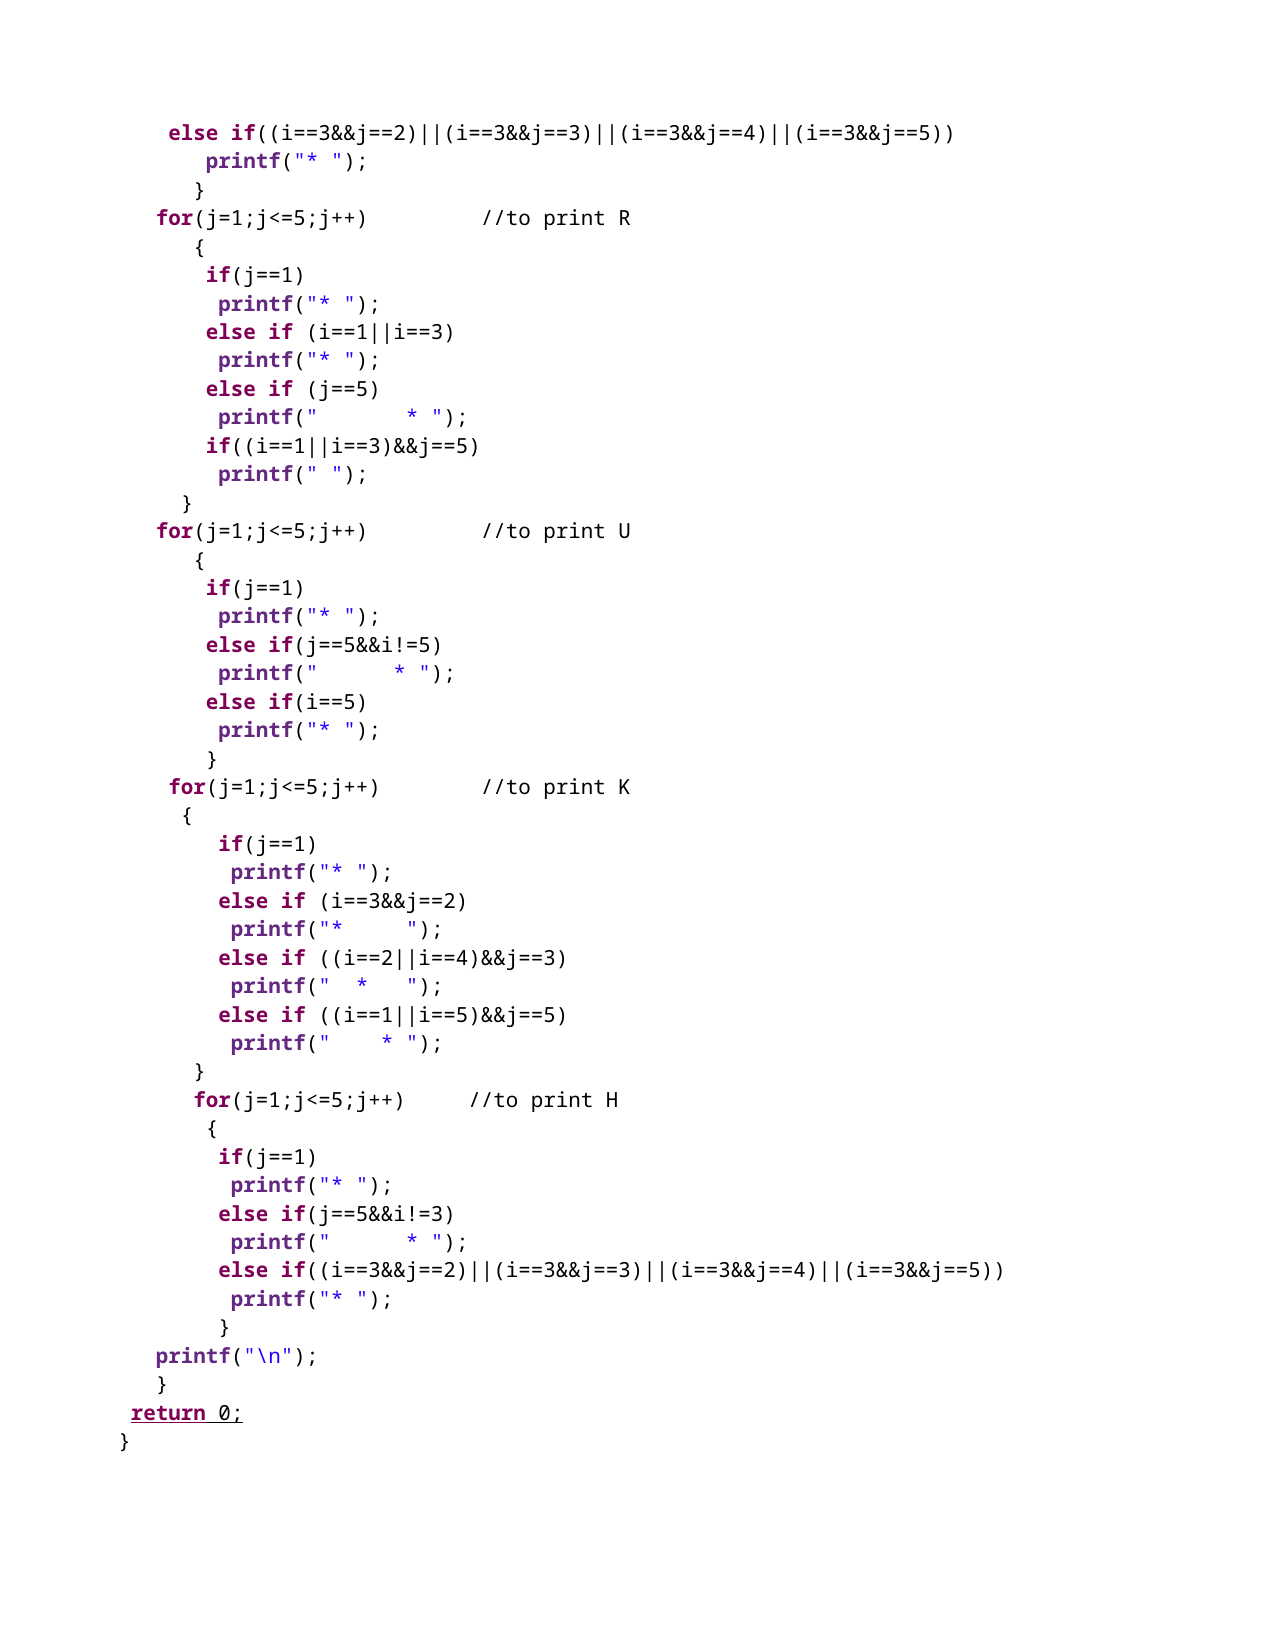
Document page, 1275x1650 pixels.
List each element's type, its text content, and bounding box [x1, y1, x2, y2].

text else if((i==3&&j==2)||(i==3&&j==3)||(i==3&&j==4)||(i==3&&j==5)) [118, 1256, 1157, 1284]
text printf(" "); [118, 459, 1157, 488]
text if((i==1||i==3)&&j==5) [118, 431, 1157, 459]
text printf("* "); [118, 602, 1157, 630]
text { [118, 545, 1157, 573]
text return 0; [118, 1398, 1157, 1426]
text printf("* "); [118, 289, 1157, 317]
text { [118, 801, 1157, 829]
text printf("* "); [118, 346, 1157, 374]
text printf(" * "); [118, 658, 1157, 687]
text else if (j==5) [118, 374, 1157, 402]
text } [118, 1057, 1157, 1085]
text else if(j==5&&i!=5) [118, 630, 1157, 658]
text printf(" * "); [118, 971, 1157, 1000]
text printf("* "); [118, 147, 1157, 175]
text if(j==1) [118, 829, 1157, 857]
text for(j=1;j<=5;j++) //to print U [118, 516, 1157, 545]
text printf("* "); [118, 715, 1157, 744]
text printf(" * "); [118, 402, 1157, 431]
text else if (i==3&&j==2) [118, 886, 1157, 914]
text else if((i==3&&j==2)||(i==3&&j==3)||(i==3&&j==4)||(i==3&&j==5)) [118, 118, 1157, 147]
text if(j==1) [118, 573, 1157, 602]
text } [118, 1312, 1157, 1341]
text printf("* "); [118, 914, 1157, 943]
text { [118, 1113, 1157, 1142]
text { [118, 232, 1157, 260]
text if(j==1) [118, 1142, 1157, 1170]
text } [118, 1426, 1157, 1455]
text } [118, 488, 1157, 516]
text else if(i==5) [118, 687, 1157, 715]
text printf(" * "); [118, 1028, 1157, 1057]
text } [118, 1369, 1157, 1398]
text for(j=1;j<=5;j++) //to print H [118, 1085, 1157, 1113]
text printf(" * "); [118, 1227, 1157, 1256]
text printf("\n"); [118, 1341, 1157, 1369]
text else if (i==1||i==3) [118, 317, 1157, 346]
text else if ((i==2||i==4)&&j==3) [118, 943, 1157, 971]
text else if ((i==1||i==5)&&j==5) [118, 1000, 1157, 1028]
text } [118, 175, 1157, 203]
text if(j==1) [118, 260, 1157, 289]
text for(j=1;j<=5;j++) //to print K [118, 772, 1157, 801]
text printf("* "); [118, 1170, 1157, 1199]
text for(j=1;j<=5;j++) //to print R [118, 203, 1157, 232]
text } [118, 744, 1157, 772]
text else if(j==5&&i!=3) [118, 1199, 1157, 1227]
text printf("* "); [118, 1284, 1157, 1312]
text printf("* "); [118, 857, 1157, 886]
